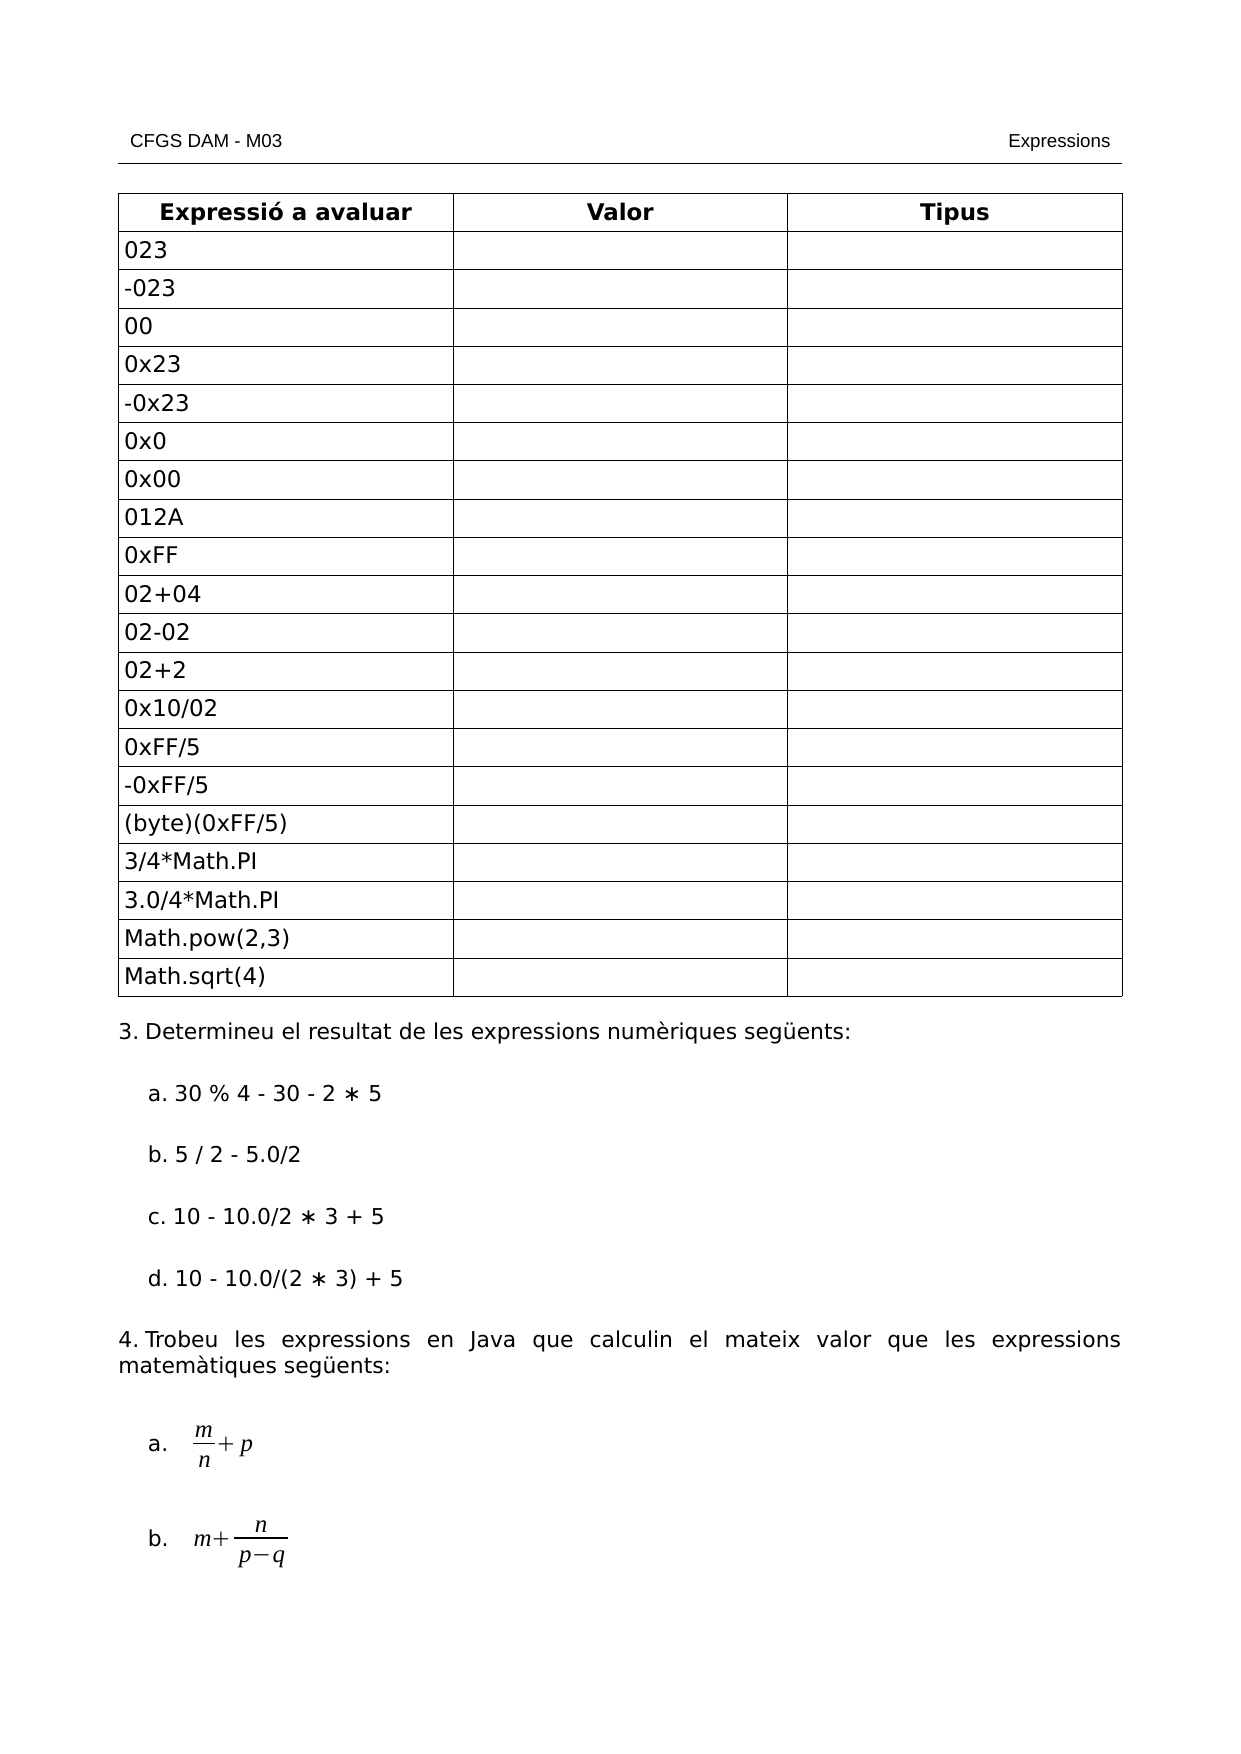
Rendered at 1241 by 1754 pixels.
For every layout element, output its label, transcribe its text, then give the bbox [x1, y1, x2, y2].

table_cell 02+04 [119, 576, 453, 613]
table_cell [454, 576, 787, 613]
table_cell [788, 385, 1122, 422]
table_cell [788, 653, 1122, 690]
table_cell [454, 309, 787, 346]
table_cell [788, 347, 1122, 384]
table_cell [454, 538, 787, 575]
table_cell 0xFF [119, 538, 453, 575]
table_cell [454, 423, 787, 460]
table_cell [788, 576, 1122, 613]
list 10 - 10.0/2 ∗ 3 + 5 [118, 1204, 1122, 1229]
table_cell [788, 767, 1122, 804]
table_cell 3.0/4*Math.PI [119, 882, 453, 919]
table_cell [454, 653, 787, 690]
table_header Expressió a avaluar [119, 194, 453, 231]
table_cell [788, 270, 1122, 307]
table_cell 02-02 [119, 614, 453, 652]
table_cell (byte)(0xFF/5) [119, 806, 453, 843]
table_cell 00 [119, 309, 453, 346]
table_cell [454, 270, 787, 307]
table_cell 012A [119, 500, 453, 537]
table_cell [788, 806, 1122, 843]
table_cell [454, 691, 787, 728]
table_cell [788, 461, 1122, 499]
table_cell [788, 882, 1122, 919]
table_cell [454, 844, 787, 881]
table_cell 0x0 [119, 423, 453, 460]
list 10 - 10.0/(2 ∗ 3) + 5 [118, 1266, 1122, 1291]
table_cell [788, 500, 1122, 537]
table_cell Math.sqrt(4) [119, 959, 453, 996]
table_cell 023 [119, 232, 453, 269]
table_cell [788, 691, 1122, 728]
table_cell [454, 920, 787, 957]
table_cell Math.pow(2,3) [119, 920, 453, 957]
table_cell -0x23 [119, 385, 453, 422]
table_cell [454, 500, 787, 537]
table_cell [788, 423, 1122, 460]
table_header Tipus [788, 194, 1122, 231]
list 5 / 2 - 5.0/2 [118, 1142, 1122, 1168]
table_cell [454, 461, 787, 499]
table_cell 3/4*Math.PI [119, 844, 453, 881]
table_cell [454, 614, 787, 652]
table_cell [454, 806, 787, 843]
table_cell [454, 959, 787, 996]
table_header Valor [454, 194, 787, 231]
table_cell 0x10/02 [119, 691, 453, 728]
list Determineu el resultat de les expressions numèriques següents: [118, 1019, 1122, 1045]
table_cell [454, 347, 787, 384]
table_cell [788, 538, 1122, 575]
table_cell -0xFF/5 [119, 767, 453, 804]
table_cell [788, 920, 1122, 957]
table_cell 0x23 [119, 347, 453, 384]
table_cell [454, 882, 787, 919]
table_cell [454, 232, 787, 269]
table_cell [788, 232, 1122, 269]
table_cell 0x00 [119, 461, 453, 499]
table_cell [788, 959, 1122, 996]
table_cell 0xFF/5 [119, 729, 453, 766]
table_cell [788, 844, 1122, 881]
table_cell [454, 729, 787, 766]
table_cell [454, 767, 787, 804]
table_cell 02+2 [119, 653, 453, 690]
list 30 % 4 - 30 - 2 ∗ 5 [118, 1081, 1122, 1106]
table_cell [788, 309, 1122, 346]
table_cell [454, 385, 787, 422]
table_cell [788, 614, 1122, 652]
table_cell [788, 729, 1122, 766]
list Trobeu les expressions en Java que calculin el mateix valor que les expressions matemàtiques següents: [118, 1327, 1122, 1378]
table_cell -023 [119, 270, 453, 307]
